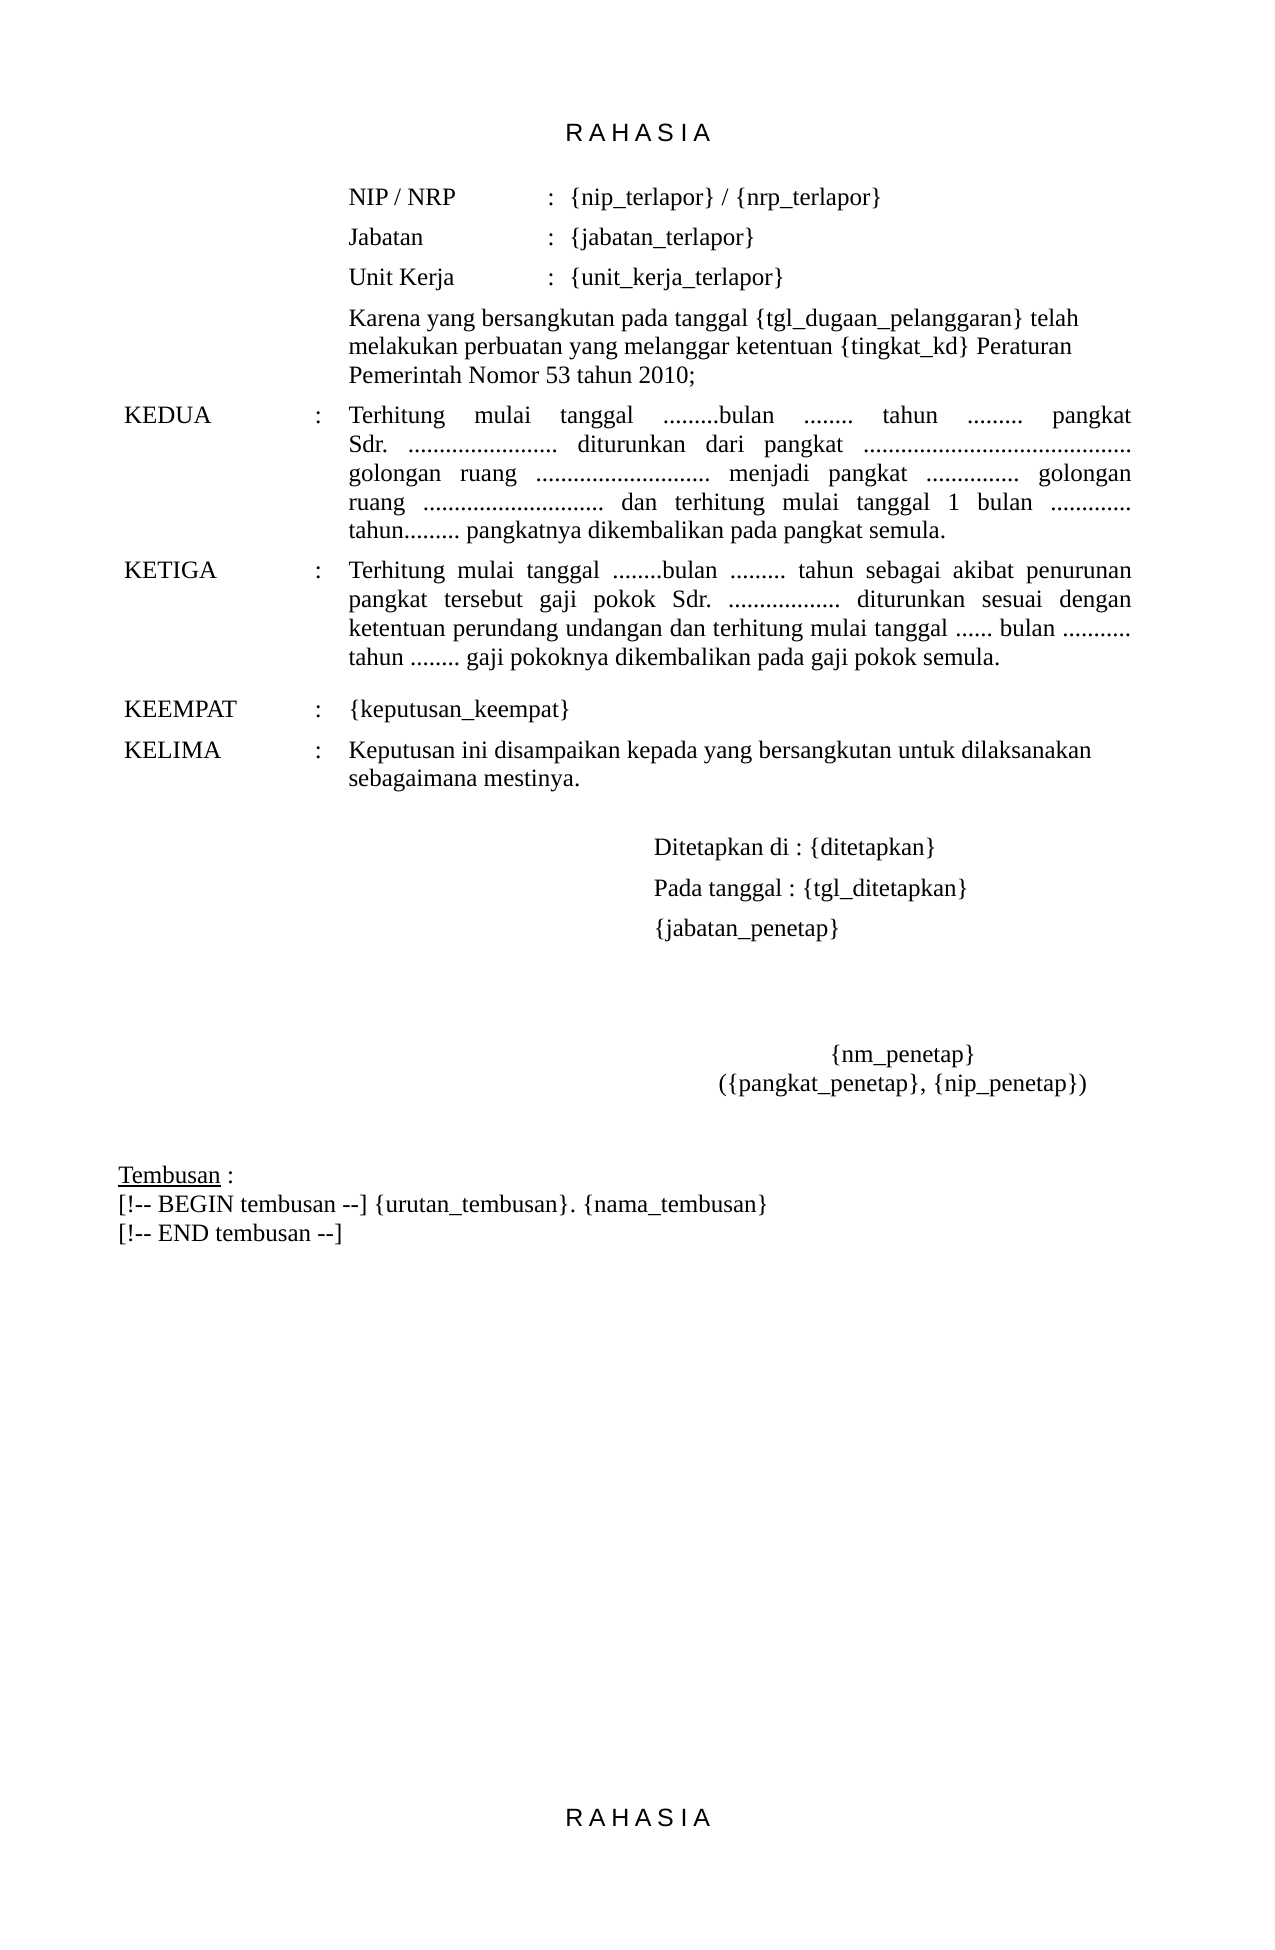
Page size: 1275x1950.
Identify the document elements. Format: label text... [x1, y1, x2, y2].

table_cell KELIMA [118, 729, 306, 798]
table_cell KEEMPAT [118, 689, 306, 729]
table_cell [118, 257, 306, 297]
table_cell [118, 907, 648, 947]
table_cell [306, 257, 331, 297]
table_cell Terhitung mulai tanggal .........bulan ........ tahun ......... pangkat Sdr. ........................ diturunkan dari pangkat ........................................... golongan ruang ............................ menjadi pangkat ............... golongan ruang ............................. dan terhitung mulai tanggal 1 bulan ............. tahun......... pangkatnya dikembalikan pada pangkat semula. [331, 395, 1157, 550]
text [!-- END tembusan --] [118, 1218, 1157, 1246]
table_cell Pada tanggal : {tgl_ditetapkan} [648, 867, 1157, 907]
table_cell Keputusan ini disampaikan kepada yang bersangkutan untuk dilaksanakan sebagaimana mestinya. [331, 729, 1157, 798]
table_header Ditetapkan di : {ditetapkan} [648, 827, 1157, 867]
table_cell Unit Kerja [331, 257, 538, 297]
table_cell Karena yang bersangkutan pada tanggal {tgl_dugaan_pelanggaran} telah melakukan perbuatan yang melanggar ketentuan {tingkat_kd} Peraturan Pemerintah Nomor 53 tahun 2010; [331, 297, 1157, 395]
table_cell {unit_kerja_terlapor} [563, 257, 1157, 297]
table_cell : [306, 550, 331, 689]
table_cell [118, 297, 306, 395]
table_cell NIP / NRP [331, 176, 538, 217]
table_cell Terhitung mulai tanggal ........bulan ......... tahun sebagai akibat penurunan pangkat tersebut gaji pokok Sdr. .................. diturunkan sesuai dengan ketentuan perundang undangan dan terhitung mulai tanggal ...... bulan ........... tahun ........ gaji pokoknya dikembalikan pada gaji pokok semula. [331, 550, 1157, 689]
table_cell Jabatan [331, 217, 538, 257]
table_cell {nip_terlapor} / {nrp_terlapor} [563, 176, 1157, 217]
table_cell : [306, 395, 331, 550]
table_cell {nm_penetap} ({pangkat_penetap}, {nip_penetap}) [648, 948, 1157, 1103]
table_cell KETIGA [118, 550, 306, 689]
table_cell {jabatan_penetap} [648, 907, 1157, 947]
table_cell {jabatan_terlapor} [563, 217, 1157, 257]
table_cell [306, 297, 331, 395]
table_cell : [538, 176, 563, 217]
table_header [118, 827, 648, 867]
table_cell [118, 948, 648, 1103]
table_cell : [538, 217, 563, 257]
text Tembusan : [118, 1160, 1157, 1189]
table_cell : [306, 729, 331, 798]
table_cell [118, 217, 306, 257]
table_cell : [306, 689, 331, 729]
text [!-- BEGIN tembusan --] {urutan_tembusan}. {nama_tembusan} [118, 1189, 1157, 1218]
table_cell : [538, 257, 563, 297]
table_cell [118, 176, 306, 217]
table_cell [306, 217, 331, 257]
table_cell [118, 867, 648, 907]
table_cell {keputusan_keempat} [331, 689, 1157, 729]
table_cell [306, 176, 331, 217]
table_cell KEDUA [118, 395, 306, 550]
